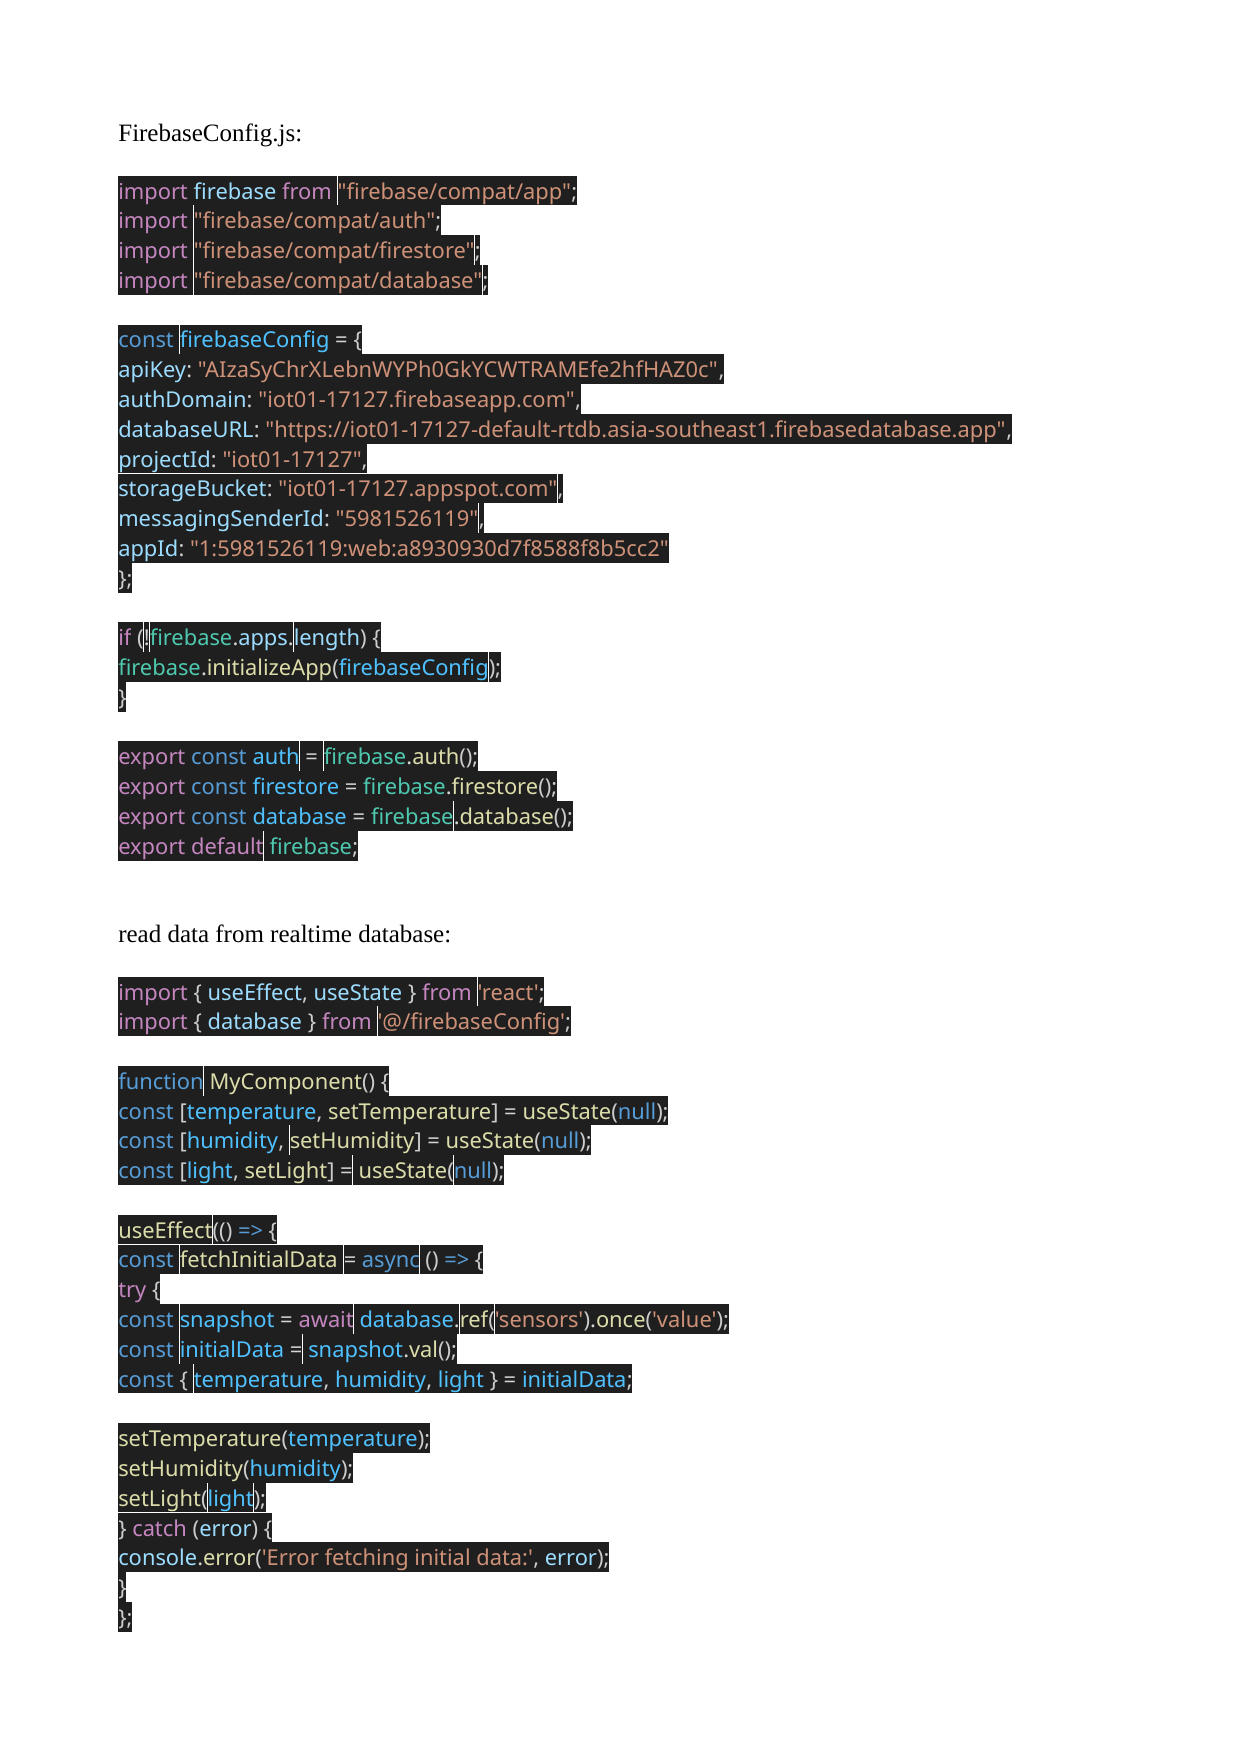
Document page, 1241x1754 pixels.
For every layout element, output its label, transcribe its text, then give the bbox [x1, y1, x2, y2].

text try { [118, 1274, 1122, 1304]
text import "firebase/compat/database"; [118, 265, 1122, 295]
text const snapshot = await database.ref('sensors').once('value'); [118, 1304, 1122, 1334]
text projectId: "iot01-17127", [118, 444, 1122, 473]
text read data from realtime database: [118, 919, 1122, 948]
text messagingSenderId: "5981526119", [118, 503, 1122, 533]
text export const database = firebase.database(); [118, 801, 1122, 831]
text export const firestore = firebase.firestore(); [118, 771, 1122, 801]
text function MyComponent() { [118, 1066, 1122, 1096]
text if (!firebase.apps.length) { [118, 622, 1122, 652]
text import "firebase/compat/firestore"; [118, 235, 1122, 265]
text const [humidity, setHumidity] = useState(null); [118, 1125, 1122, 1155]
text storageBucket: "iot01-17127.appspot.com", [118, 473, 1122, 503]
text authDomain: "iot01-17127.firebaseapp.com", [118, 384, 1122, 414]
text import firebase from "firebase/compat/app"; [118, 176, 1122, 205]
text const initialData = snapshot.val(); [118, 1334, 1122, 1364]
text const [temperature, setTemperature] = useState(null); [118, 1096, 1122, 1125]
text export default firebase; [118, 831, 1122, 861]
text }; [118, 1602, 1122, 1632]
text appId: "1:5981526119:web:a8930930d7f8588f8b5cc2" [118, 533, 1122, 563]
text console.error('Error fetching initial data:', error); [118, 1542, 1122, 1572]
text } [118, 1572, 1122, 1602]
text setHumidity(humidity); [118, 1453, 1122, 1483]
text apiKey: "AIzaSyChrXLebnWYPh0GkYCWTRAMEfe2hfHAZ0c", [118, 354, 1122, 384]
text const [light, setLight] = useState(null); [118, 1155, 1122, 1185]
text setLight(light); [118, 1483, 1122, 1512]
text import { database } from '@/firebaseConfig'; [118, 1006, 1122, 1036]
text }; [118, 563, 1122, 593]
text databaseURL: "https://iot01-17127-default-rtdb.asia-southeast1.firebasedatabase.app", [118, 414, 1122, 444]
text } [118, 682, 1122, 712]
text const { temperature, humidity, light } = initialData; [118, 1364, 1122, 1393]
text FirebaseConfig.js: [118, 118, 1122, 147]
text const fetchInitialData = async () => { [118, 1244, 1122, 1274]
text } catch (error) { [118, 1512, 1122, 1542]
text firebase.initializeApp(firebaseConfig); [118, 652, 1122, 682]
text import { useEffect, useState } from 'react'; [118, 977, 1122, 1006]
text export const auth = firebase.auth(); [118, 741, 1122, 771]
text useEffect(() => { [118, 1215, 1122, 1244]
text const firebaseConfig = { [118, 324, 1122, 354]
text setTemperature(temperature); [118, 1423, 1122, 1453]
text import "firebase/compat/auth"; [118, 205, 1122, 235]
